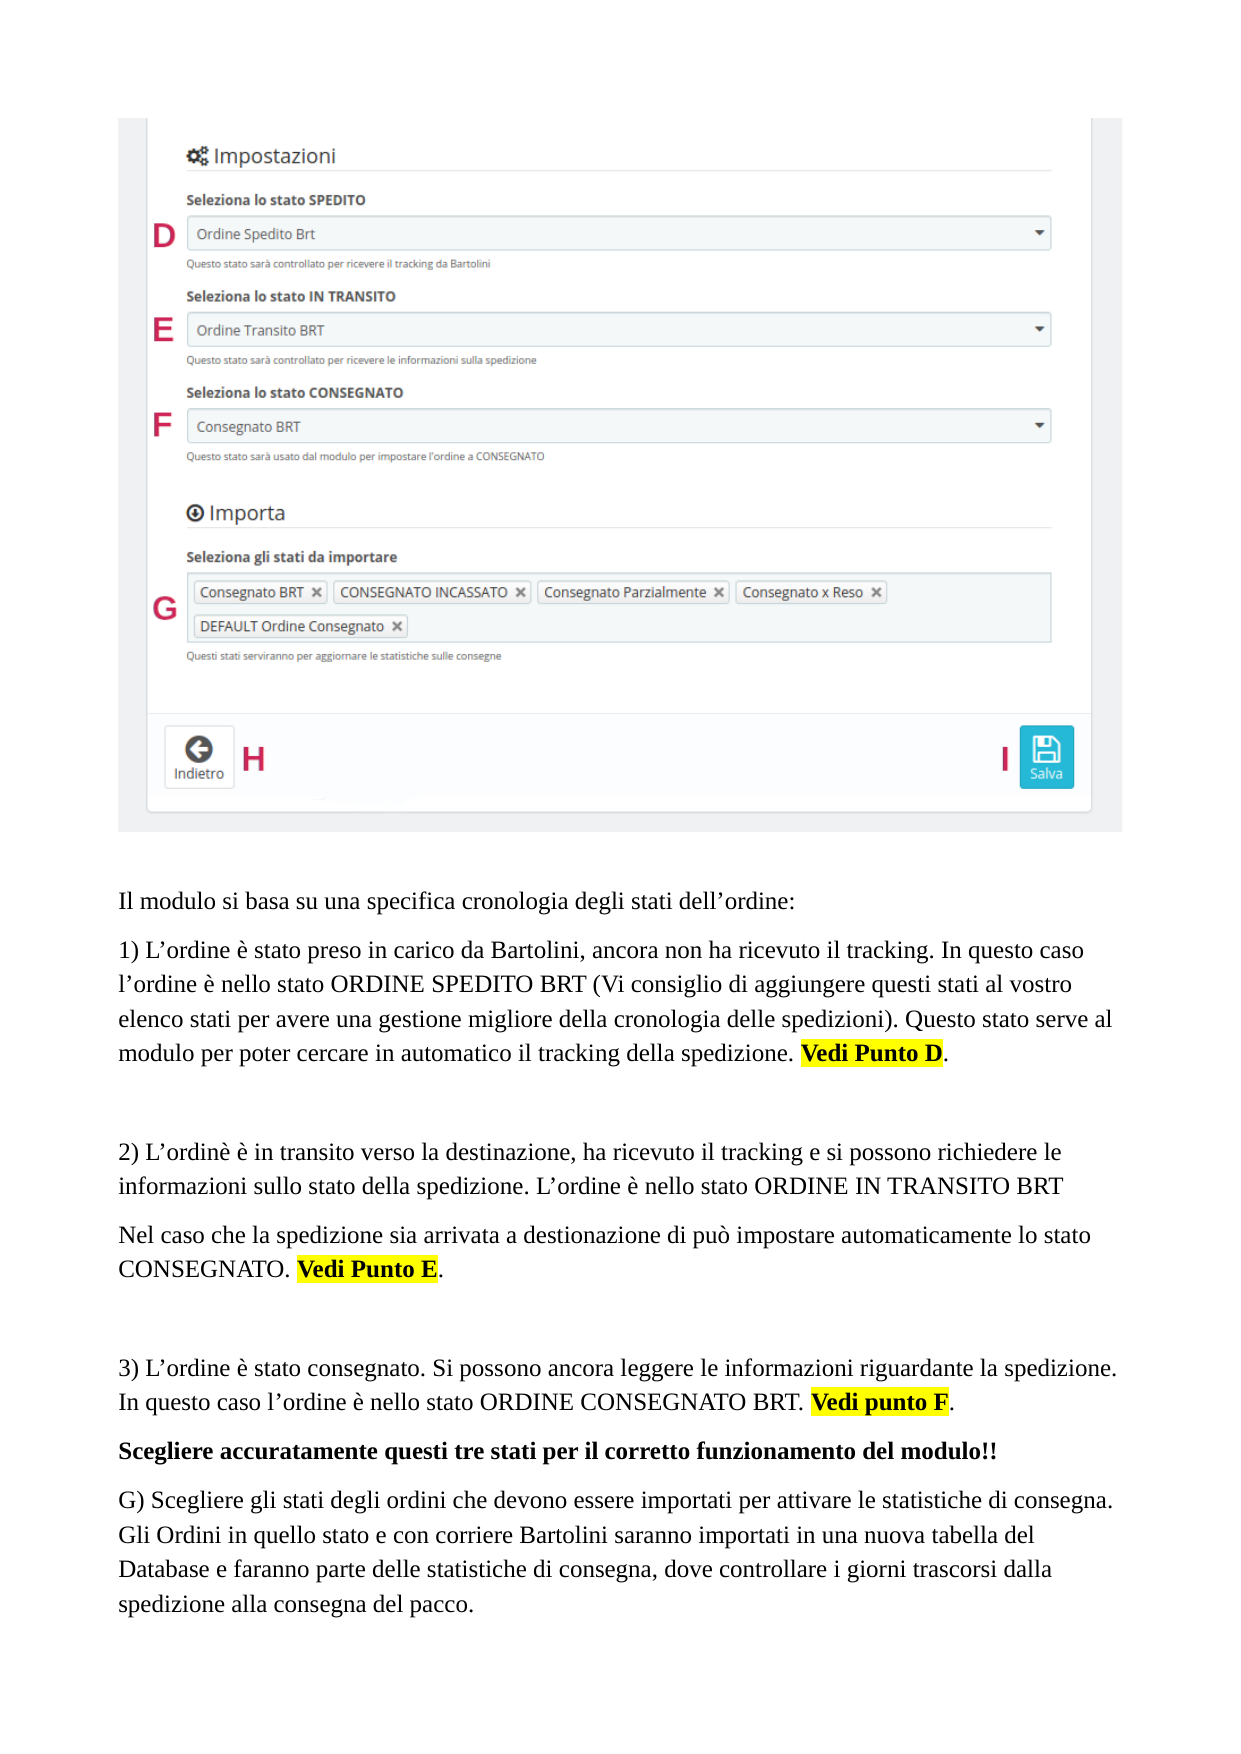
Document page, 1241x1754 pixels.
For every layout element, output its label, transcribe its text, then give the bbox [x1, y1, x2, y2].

text Il modulo si basa su una specifica cronologia degli stati dell’ordine: [118, 886, 1122, 915]
text Scegliere accuratamente questi tre stati per il corretto funzionamento del modulo!! [118, 1436, 1122, 1465]
text 2) L’ordinè è in transito verso la destinazione, ha ricevuto il tracking e si possono richiedere le informazioni sullo stato della spedizione. L’ordine è nello stato ORDINE IN TRANSITO BRT [118, 1137, 1122, 1200]
picture [118, 118, 1123, 832]
text 3) L’ordine è stato consegnato. Si possono ancora leggere le informazioni riguardante la spedizione. In questo caso l’ordine è nello stato ORDINE CONSEGNATO BRT. Vedi punto F. [118, 1353, 1122, 1416]
text G) Scegliere gli stati degli ordini che devono essere importati per attivare le statistiche di consegna. Gli Ordini in quello stato e con corriere Bartolini saranno importati in una nuova tabella del Database e faranno parte delle statistiche di consegna, dove controllare i giorni trascorsi dalla spedizione alla consegna del pacco. [118, 1485, 1122, 1617]
text Nel caso che la spedizione sia arrivata a destionazione di può impostare automaticamente lo stato CONSEGNATO. Vedi Punto E. [118, 1220, 1122, 1283]
text 1) L’ordine è stato preso in carico da Bartolini, ancora non ha ricevuto il tracking. In questo caso l’ordine è nello stato ORDINE SPEDITO BRT (Vi consiglio di aggiungere questi stati al vostro elenco stati per avere una gestione migliore della cronologia delle spedizioni). Questo stato serve al modulo per poter cercare in automatico il tracking della spedizione. Vedi Punto D. [118, 935, 1122, 1067]
